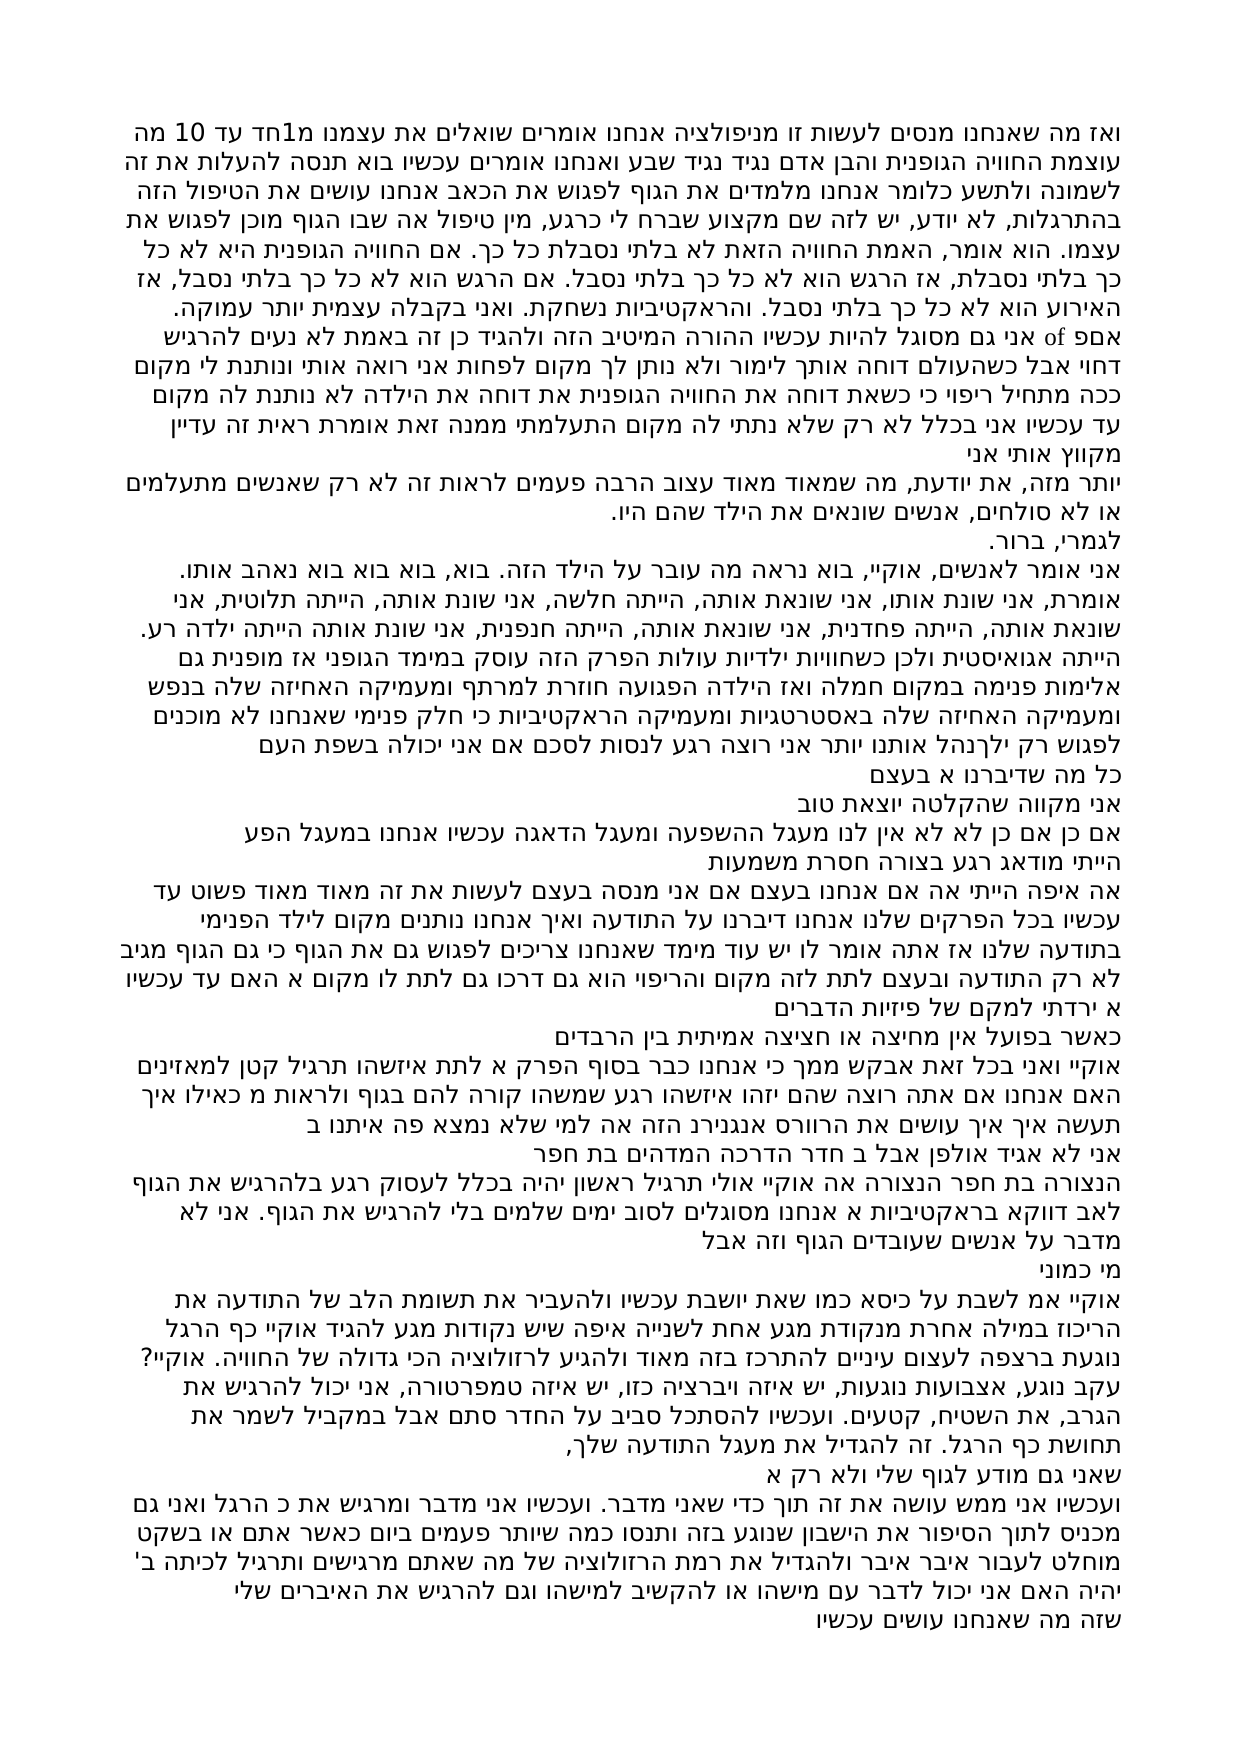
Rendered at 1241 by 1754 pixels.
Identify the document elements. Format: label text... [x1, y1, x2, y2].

text כאשר בפועל אין מחיצה או חציצה אמיתית בין הרבדים [118, 1022, 1122, 1052]
text עד עכשיו אני בכלל לא רק שלא נתתי לה מקום התעלמתי ממנה זאת אומרת ראית זה עדיין מקווץ אותי אני [118, 410, 1122, 468]
text אם כן אם כן לא לא אין לנו מעגל ההשפעה ומעגל הדאגה עכשיו אנחנו במעגל הפע [118, 818, 1122, 847]
text ועכשיו אני ממש עושה את זה תוך כדי שאני מדבר. ועכשיו אני מדבר ומרגיש את כ הרגל ואני גם מכניס לתוך הסיפור את הישבון שנוגע בזה ותנסו כמה שיותר פעמים ביום כאשר אתם או בשקט מוחלט לעבור איבר איבר ולהגדיל את רמת הרזולוציה של מה שאתם מרגישים ותרגיל לכיתה ב' יהיה האם אני יכול לדבר עם מישהו או להקשיב למישהו וגם להרגיש את האיברים שלי [118, 1489, 1122, 1606]
text אה איפה הייתי אה אם אנחנו בעצם אם אני מנסה בעצם לעשות את זה מאוד מאוד פשוט עד עכשיו בכל הפרקים שלנו אנחנו דיברנו על התודעה ואיך אנחנו נותנים מקום לילד הפנימי בתודעה שלנו אז אתה אומר לו יש עוד מימד שאנחנו צריכים לפגוש גם את הגוף כי גם הגוף מגיב לא רק התודעה ובעצם לתת לזה מקום והריפוי הוא גם דרכו גם לתת לו מקום א האם עד עכשיו א ירדתי למקם של פיזיות הדברים [118, 877, 1122, 1022]
text אני מקווה שהקלטה יוצאת טוב [118, 789, 1122, 818]
text הייתי מודאג רגע בצורה חסרת משמעות [118, 847, 1122, 877]
text מי כמוני [118, 1256, 1122, 1285]
text אוקיי אמ לשבת על כיסא כמו שאת יושבת עכשיו ולהעביר את תשומת הלב של התודעה את הריכוז במילה אחרת מנקודת מגע אחת לשנייה איפה שיש נקודות מגע להגיד אוקיי כף הרגל נוגעת ברצפה לעצום עיניים להתרכז בזה מאוד ולהגיע לרזולוציה הכי גדולה של החוויה. אוקיי? עקב נוגע, אצבועות נוגעות, יש איזה ויברציה כזו, יש איזה טמפרטורה, אני יכול להרגיש את הגרב, את השטיח, קטעים. ועכשיו להסתכל סביב על החדר סתם אבל במקביל לשמר את תחושת כף הרגל. זה להגדיל את מעגל התודעה שלך, [118, 1285, 1122, 1460]
text כל מה שדיברנו א בעצם [118, 760, 1122, 789]
text ואז מה שאנחנו מנסים לעשות זו מניפולציה אנחנו אומרים שואלים את עצמנו מ1חד עד 10 מה עוצמת החוויה הגופנית והבן אדם נגיד נגיד שבע ואנחנו אומרים עכשיו בוא תנסה להעלות את זה לשמונה ולתשע כלומר אנחנו מלמדים את הגוף לפגוש את הכאב אנחנו עושים את הטיפול הזה בהתרגלות, לא יודע, יש לזה שם מקצוע שברח לי כרגע, מין טיפול אה שבו הגוף מוכן לפגוש את עצמו. הוא אומר, האמת החוויה הזאת לא בלתי נסבלת כל כך. אם החוויה הגופנית היא לא כל כך בלתי נסבלת, אז הרגש הוא לא כל כך בלתי נסבל. אם הרגש הוא לא כל כך בלתי נסבל, אז האירוע הוא לא כל כך בלתי נסבל. והראקטיביות נשחקת. ואני בקבלה עצמית יותר עמוקה. אםפ of אני גם מסוגל להיות עכשיו ההורה המיטיב הזה ולהגיד כן זה באמת לא נעים להרגיש דחוי אבל כשהעולם דוחה אותך לימור ולא נותן לך מקום לפחות אני רואה אותי ונותנת לי מקום ככה מתחיל ריפוי כי כשאת דוחה את החוויה הגופנית את דוחה את הילדה לא נותנת לה מקום [118, 118, 1122, 410]
text אוקיי ואני בכל זאת אבקש ממך כי אנחנו כבר בסוף הפרק א לתת איזשהו תרגיל קטן למאזינים האם אנחנו אם אתה רוצה שהם יזהו איזשהו רגע שמשהו קורה להם בגוף ולראות מ כאילו איך תעשה איך איך עושים את הרוורס אנגנירנ הזה אה למי שלא נמצא פה איתנו ב [118, 1052, 1122, 1139]
text שזה מה שאנחנו עושים עכשיו [118, 1606, 1122, 1635]
text הנצורה בת חפר הנצורה אה אוקיי אולי תרגיל ראשון יהיה בכלל לעסוק רגע בלהרגיש את הגוף לאב דווקא בראקטיביות א אנחנו מסוגלים לסוב ימים שלמים בלי להרגיש את הגוף. אני לא מדבר על אנשים שעובדים הגוף וזה אבל [118, 1168, 1122, 1256]
text שאני גם מודע לגוף שלי ולא רק א [118, 1460, 1122, 1489]
text לגמרי, ברור. [118, 527, 1122, 556]
text אני אומר לאנשים, אוקיי, בוא נראה מה עובר על הילד הזה. בוא, בוא בוא בוא נאהב אותו. אומרת, אני שונת אותו, אני שונאת אותה, הייתה חלשה, אני שונת אותה, הייתה תלוטית, אני שונאת אותה, הייתה פחדנית, אני שונאת אותה, הייתה חנפנית, אני שונת אותה הייתה ילדה רע. הייתה אגואיסטית ולכן כשחוויות ילדיות עולות הפרק הזה עוסק במימד הגופני אז מופנית גם אלימות פנימה במקום חמלה ואז הילדה הפגועה חוזרת למרתף ומעמיקה האחיזה שלה בנפש ומעמיקה האחיזה שלה באסטרטגיות ומעמיקה הראקטיביות כי חלק פנימי שאנחנו לא מוכנים לפגוש רק ילךנהל אותנו יותר אני רוצה רגע לנסות לסכם אם אני יכולה בשפת העם [118, 556, 1122, 760]
text יותר מזה, את יודעת, מה שמאוד מאוד עצוב הרבה פעמים לראות זה לא רק שאנשים מתעלמים או לא סולחים, אנשים שונאים את הילד שהם היו. [118, 468, 1122, 527]
text אני לא אגיד אולפן אבל ב חדר הדרכה המדהים בת חפר [118, 1139, 1122, 1168]
